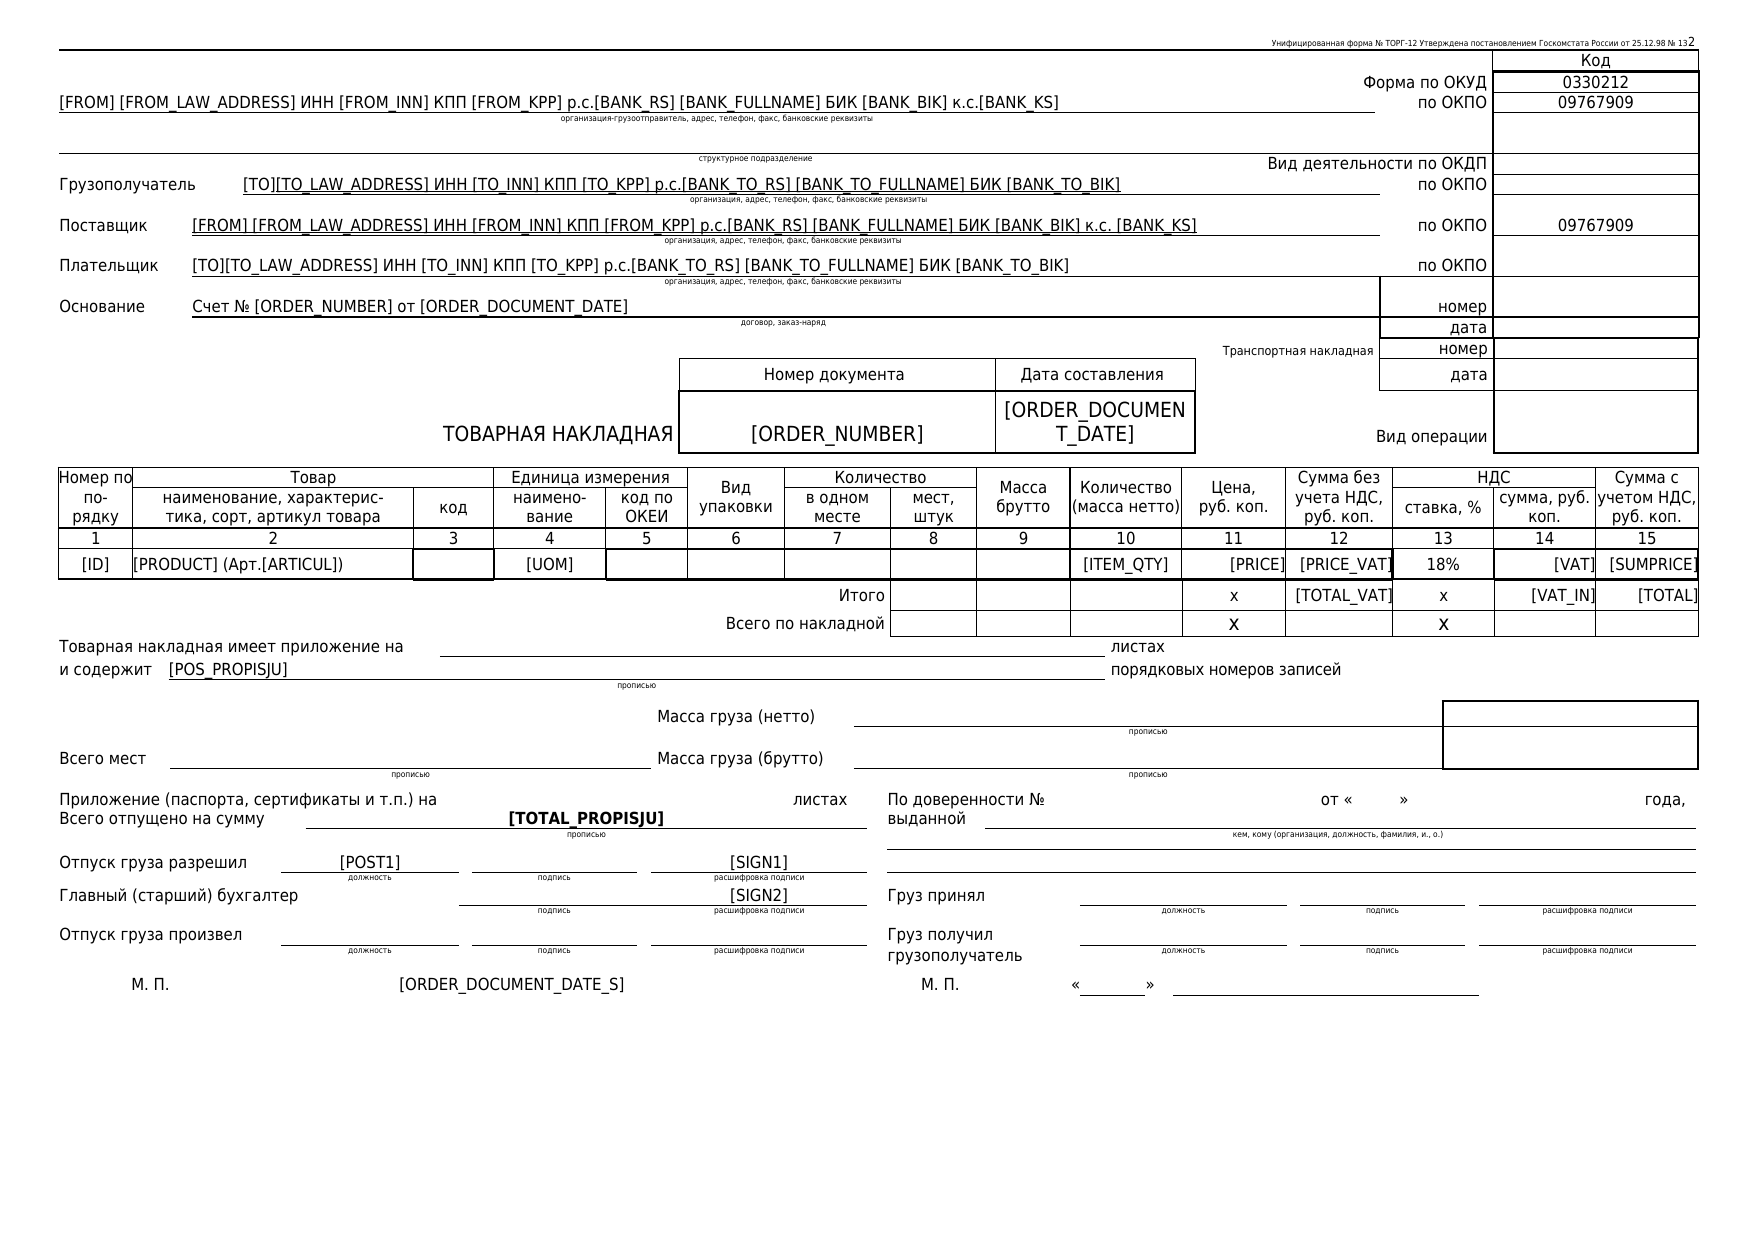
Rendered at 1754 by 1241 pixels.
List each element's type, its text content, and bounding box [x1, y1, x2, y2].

table_cell [1173, 965, 1479, 995]
table_header 14 [1494, 529, 1595, 548]
table_cell структурное подразделение [59, 154, 812, 173]
table_cell М. П. « [887, 965, 1080, 995]
table_cell [170, 746, 651, 768]
table_cell [ORDER_NUMBER] [680, 392, 995, 452]
table_cell [FROM] [FROM_LAW_ADDRESS] ИНН [FROM_INN] КПП [FROM_KPP] р.с.[BANK_RS] [BANK_FULLNAME] БИК [BANK_BIK] к.с.[BANK_KS] [59, 92, 1374, 112]
table_cell [1380, 235, 1492, 255]
table_cell подпись [1300, 906, 1465, 925]
table_header Итого [785, 581, 890, 610]
table_cell Вид деятельности по ОКДП [812, 154, 1492, 173]
table_cell по ОКПО [1380, 214, 1492, 235]
table_header [688, 581, 784, 610]
table_cell [607, 550, 687, 578]
table_cell наимено- вание [494, 488, 605, 527]
table_cell [459, 849, 472, 872]
table_cell Отпуск груза произвел [59, 925, 281, 945]
table_cell [637, 925, 651, 945]
table_cell [1375, 112, 1492, 133]
table_cell 18% [1394, 549, 1493, 578]
table_cell [459, 945, 472, 965]
table_cell [785, 550, 890, 578]
table_header [272, 338, 679, 358]
table_cell подпись [472, 946, 637, 965]
table_header Количество (масса нетто) [1071, 468, 1181, 527]
table_header Сумма без учета НДС, руб. коп. [1286, 468, 1392, 527]
table_cell [281, 925, 459, 945]
table_cell номер [1381, 277, 1492, 316]
table_header Масса груза (нетто) [651, 700, 854, 726]
table_header 15 [1596, 529, 1698, 548]
table_cell подпись [472, 873, 637, 883]
table_cell [SIGN2] [651, 883, 867, 905]
table_cell [413, 610, 494, 636]
table_cell [887, 905, 1080, 925]
table_header Приложение (паспорта, сертификаты и т.п.) на [59, 787, 483, 809]
table_header 7 [785, 529, 890, 548]
table_cell [TOTAL_PROPISJU] [306, 809, 867, 828]
table_header 13 [1393, 529, 1493, 548]
table_cell [59, 276, 192, 296]
table_cell [1443, 770, 1698, 787]
table_cell [1494, 236, 1698, 276]
table_cell [877, 965, 887, 995]
table_cell [1494, 277, 1698, 316]
table_cell [TO][TO_LAW_ADDRESS] ИНН [TO_INN] КПП [TO_KPP] р.с.[BANK_TO_RS] [BANK_TO_FULLNAME] БИК [BANK_TO_BIK] [192, 255, 1380, 276]
table_header года, [1640, 787, 1696, 809]
table_cell дата [1380, 359, 1493, 390]
table_header » [1399, 787, 1430, 809]
table_cell Всего отпущено на сумму [59, 809, 306, 828]
table_header [1495, 339, 1697, 358]
table_cell » [1145, 965, 1173, 995]
table_header 2 [133, 529, 413, 548]
table_cell [1495, 611, 1595, 636]
table_header [59, 338, 272, 358]
table_cell [59, 679, 168, 700]
table_cell [1287, 945, 1300, 965]
table_cell Счет № [ORDER_NUMBER] от [ORDER_DOCUMENT_DATE] [192, 296, 1379, 316]
table_header Товарная накладная имеет приложение на [59, 637, 440, 656]
table_cell [1080, 883, 1287, 905]
table_cell [887, 873, 1696, 883]
table_cell Главный (старший) бухгалтер [59, 883, 459, 905]
table_cell [345, 965, 373, 995]
table_cell [1494, 154, 1698, 173]
table_header [59, 700, 651, 726]
table_cell [637, 872, 651, 883]
table_cell прописью [170, 769, 651, 787]
table_cell [1495, 391, 1697, 452]
table_cell [ID] [59, 549, 132, 578]
table_header [TOTAL_VAT] [1286, 581, 1392, 610]
table_header [995, 338, 1195, 358]
table_cell [ORDER_DOCUMENT_DATE] [996, 392, 1194, 452]
table_cell должность [1080, 906, 1287, 925]
table_cell должность [281, 873, 459, 883]
table_cell [1300, 883, 1465, 905]
table_cell х [1393, 611, 1494, 636]
table_cell [59, 133, 1492, 153]
table_cell расшифровка подписи [651, 873, 867, 883]
table_cell [1479, 883, 1696, 905]
table_cell [1071, 611, 1182, 636]
table_cell [651, 726, 854, 746]
table_header 3 [414, 529, 493, 548]
table_header [VAT_IN] [1495, 581, 1595, 610]
table_cell должность [1080, 946, 1287, 965]
table_cell 09767909 [1494, 93, 1698, 112]
table_cell [1105, 679, 1377, 700]
table_cell 0330212 [1494, 73, 1698, 92]
table_cell [272, 358, 679, 390]
table_cell [POST1] [281, 849, 459, 872]
table_header номер [1380, 339, 1493, 358]
table_cell [1479, 965, 1696, 995]
table_cell [1465, 883, 1479, 905]
table_cell [UOM] [495, 549, 605, 578]
table_cell [867, 849, 877, 872]
table_cell [887, 850, 1696, 872]
table_cell [877, 945, 887, 965]
table_header [1071, 787, 1309, 809]
table_cell [977, 611, 1070, 636]
table_header 11 [1182, 529, 1285, 548]
table_cell [281, 905, 459, 925]
table_cell [877, 849, 887, 872]
table_cell [637, 883, 651, 905]
table_cell [1465, 905, 1479, 925]
table_cell [PRODUCT] (Арт.[ARTICUL]) [133, 549, 412, 578]
table_header [891, 581, 976, 610]
table_cell расшифровка подписи [1479, 906, 1696, 925]
table_cell [887, 828, 985, 849]
table_cell [606, 610, 688, 636]
table_cell [472, 925, 637, 945]
table_header 6 [688, 529, 784, 548]
table_cell Всего мест [59, 746, 170, 768]
table_cell организация, адрес, телефон, факс, банковские реквизиты [192, 236, 1380, 255]
table_cell [1444, 727, 1697, 768]
table_header [TOTAL] [1596, 581, 1698, 610]
table_cell [SUMPRICE] [1596, 550, 1697, 578]
table_header [440, 637, 1104, 656]
table_cell Дата составления [996, 359, 1195, 390]
table_cell [59, 390, 272, 452]
table_cell расшифровка подписи [651, 906, 867, 925]
table_header Номер по по- рядку [59, 468, 132, 527]
table_cell организация, адрес, телефон, факс, банковские реквизиты [243, 195, 1380, 214]
table_cell [637, 906, 651, 925]
table_cell [494, 610, 606, 636]
table_cell [59, 905, 281, 925]
table_cell расшифровка подписи [651, 946, 867, 965]
table_cell [59, 235, 192, 255]
table_cell [POS_PROPISJU] [169, 656, 1104, 679]
table_cell [SIGN1] [651, 849, 867, 872]
table_cell [VAT] [1495, 550, 1595, 578]
table_header Сумма с учетом НДС, руб. коп. [1596, 468, 1698, 527]
table_cell [1465, 945, 1479, 965]
table_header 4 [494, 529, 605, 548]
table_header [59, 51, 1492, 70]
table_cell сумма, руб. коп. [1494, 488, 1595, 527]
table_cell Масса груза (брутто) [651, 746, 854, 768]
table_header [854, 700, 1442, 726]
table_header [977, 581, 1070, 610]
table_cell Номер документа [680, 359, 995, 390]
table_cell [281, 965, 345, 995]
table_header 12 [1286, 529, 1392, 548]
table_cell Всего по накладной [688, 610, 890, 636]
table_cell Грузополучатель [59, 174, 243, 194]
table_cell [414, 550, 493, 578]
table_header 8 [891, 529, 976, 548]
table_cell [1287, 883, 1300, 905]
table_cell [1287, 925, 1300, 945]
text Унифицированная форма № ТОРГ-12 Утверждена постановлением Госкомстата России от 25.12.98 № 132 [59, 34, 1695, 49]
table_header от « [1309, 787, 1352, 809]
table_cell [1494, 318, 1698, 337]
table_cell по ОКПО [1380, 174, 1492, 194]
table_header Единица измерения [494, 468, 687, 487]
table_cell [1479, 925, 1696, 945]
table_cell [59, 828, 306, 849]
table_cell [ITEM_QTY] [1071, 550, 1181, 578]
table_header листах [1105, 637, 1377, 656]
table_header Цена, руб. коп. [1182, 468, 1285, 527]
table_cell [651, 768, 854, 787]
table_cell [867, 883, 877, 905]
table_header 5 [606, 529, 687, 548]
table_cell [472, 883, 637, 905]
table_cell [58, 610, 133, 636]
table_cell [854, 746, 1442, 768]
table_cell [688, 550, 784, 578]
table_cell Груз принял [887, 883, 1080, 905]
table_cell [1596, 611, 1698, 636]
table_cell [59, 194, 243, 214]
table_cell прописью [169, 680, 1104, 700]
table_header листах [788, 787, 867, 809]
table_cell Вид операции [1196, 390, 1493, 452]
table_cell [891, 550, 976, 578]
table_cell [1380, 194, 1492, 214]
table_cell наименование, характерис- тика, сорт, артикул товара [133, 488, 413, 527]
table_cell договор, заказ-наряд [192, 318, 1379, 337]
table_cell [59, 316, 192, 337]
table_cell дата [1381, 318, 1492, 337]
table_cell Основание [59, 296, 192, 316]
table_cell [867, 945, 877, 965]
table_cell Груз получил [887, 925, 1080, 945]
table_cell по ОКПО [1375, 92, 1492, 112]
table_cell [1080, 965, 1145, 995]
table_header 1 [59, 529, 132, 548]
table_cell [TO][TO_LAW_ADDRESS] ИНН [TO_INN] КПП [TO_KPP] р.с.[BANK_TO_RS] [BANK_TO_FULLNAME] БИК [BANK_TO_BIK] [243, 174, 1380, 194]
table_cell 09767909 [1494, 195, 1698, 235]
table_cell [867, 905, 877, 925]
table_cell [459, 925, 472, 945]
table_cell [PRICE] [1182, 550, 1285, 578]
table_cell [1494, 175, 1698, 194]
table_cell [ORDER_DOCUMENT_DATE_S] [373, 965, 651, 995]
table_cell [1286, 611, 1392, 636]
table_cell [459, 872, 472, 883]
table_cell грузополучатель [887, 945, 1080, 965]
table_cell должность [281, 946, 459, 965]
table_cell код [414, 488, 493, 527]
table_header х [1393, 580, 1494, 610]
table_cell [867, 965, 877, 995]
table_cell расшифровка подписи [1479, 946, 1696, 965]
table_cell выданной [887, 809, 985, 828]
table_cell порядковых номеров записей [1105, 656, 1377, 679]
table_cell в одном месте [785, 488, 890, 527]
table_cell организация, адрес, телефон, факс, банковские реквизиты [192, 277, 1379, 296]
table_cell [877, 905, 887, 925]
table_cell ТОВАРНАЯ НАКЛАДНАЯ [272, 390, 678, 452]
table_cell [877, 883, 887, 905]
table_header [867, 787, 877, 809]
table_cell [1495, 359, 1697, 390]
table_header Масса брутто [977, 468, 1069, 527]
table_cell [651, 925, 867, 945]
table_cell [867, 925, 877, 945]
table_header По доверенности № [887, 787, 1071, 809]
table_cell х [1183, 611, 1285, 636]
table_header [679, 338, 995, 358]
table_header Транспортная накладная [1195, 338, 1379, 358]
table_header [1353, 787, 1399, 809]
table_cell подпись [472, 906, 637, 925]
table_header [1430, 787, 1640, 809]
table_header [413, 581, 494, 610]
table_cell [637, 945, 651, 965]
table_header 9 [977, 529, 1069, 548]
table_cell [1287, 905, 1300, 925]
table_cell по ОКПО [1380, 255, 1492, 276]
table_cell [59, 358, 272, 390]
table_cell [472, 849, 637, 872]
table_cell [637, 849, 651, 872]
table_cell [59, 945, 281, 965]
table_header НДС [1393, 468, 1595, 487]
table_cell [985, 809, 1696, 828]
table_cell [133, 610, 413, 636]
table_cell [459, 883, 472, 905]
table_header [484, 787, 788, 809]
table_cell [PRICE_VAT] [1286, 550, 1391, 578]
table_cell организация-грузоотправитель, адрес, телефон, факс, банковские реквизиты [59, 113, 1374, 133]
table_header [1444, 702, 1697, 726]
table_cell Поставщик [59, 214, 192, 235]
table_header Количество [785, 468, 976, 487]
table_cell Плательщик [59, 255, 192, 276]
table_header [494, 580, 606, 610]
table_header [133, 580, 413, 610]
table_cell подпись [1300, 946, 1465, 965]
table_header [606, 581, 688, 610]
table_cell код по ОКЕИ [606, 488, 687, 527]
table_cell Форма по ОКУД [59, 70, 1492, 92]
table_header Вид упаковки [688, 468, 784, 527]
table_cell [891, 611, 976, 636]
table_header 10 [1071, 529, 1181, 548]
table_cell прописью [854, 727, 1442, 746]
table_cell кем, кому (организация, должность, фамилия, и., о.) [985, 829, 1696, 849]
table_cell мест, штук [891, 488, 976, 527]
table_cell [59, 768, 170, 787]
table_header [877, 787, 887, 809]
table_header [58, 580, 133, 610]
table_cell [867, 809, 877, 828]
table_cell [877, 828, 887, 849]
table_cell [1494, 113, 1698, 153]
table_header Код [1493, 51, 1698, 70]
table_header Товар [133, 468, 493, 487]
table_cell [FROM] [FROM_LAW_ADDRESS] ИНН [FROM_INN] КПП [FROM_KPP] р.с.[BANK_RS] [BANK_FULLNAME] БИК [BANK_BIK] к.с. [BANK_KS] [192, 214, 1380, 235]
table_cell [867, 872, 877, 883]
table_cell [1196, 358, 1379, 390]
table_cell [1465, 925, 1479, 945]
table_cell [59, 726, 651, 746]
table_header х [1183, 581, 1285, 610]
table_cell Отпуск груза разрешил [59, 849, 281, 872]
table_header [1071, 581, 1182, 610]
table_cell прописью [306, 829, 867, 849]
table_cell [1080, 925, 1287, 945]
table_cell [877, 809, 887, 828]
table_cell ставка, % [1393, 488, 1493, 527]
table_cell [1300, 925, 1465, 945]
table_cell [977, 550, 1069, 578]
table_cell [877, 925, 887, 945]
table_cell [877, 872, 887, 883]
table_cell прописью [854, 769, 1443, 787]
table_cell [59, 872, 281, 883]
table_cell [459, 906, 472, 925]
table_cell М. П. [59, 965, 281, 995]
table_cell и содержит [59, 656, 168, 679]
table_cell [651, 965, 867, 995]
table_cell [867, 828, 877, 849]
